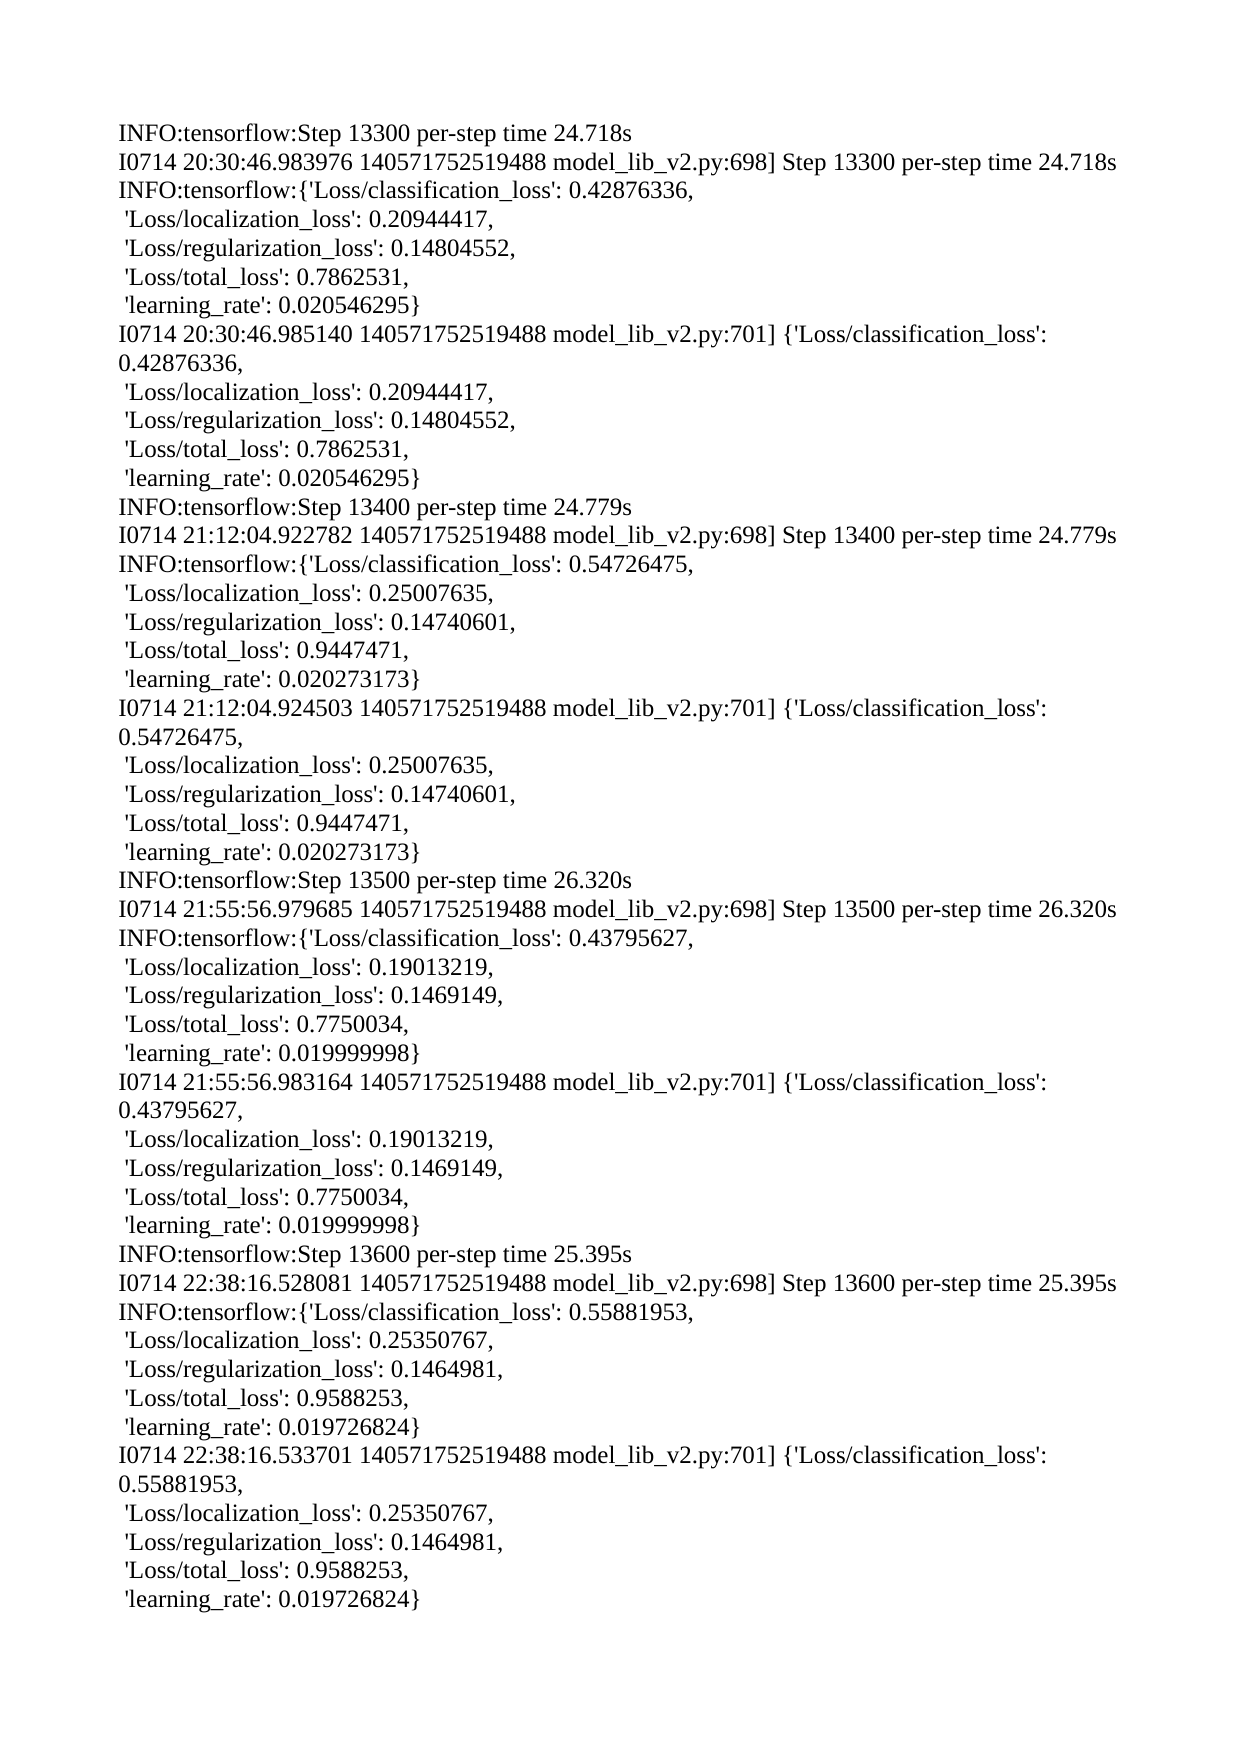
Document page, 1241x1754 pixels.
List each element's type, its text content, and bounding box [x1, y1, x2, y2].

text 'Loss/localization_loss': 0.20944417, [118, 377, 1122, 406]
text 'Loss/localization_loss': 0.19013219, [118, 1124, 1122, 1153]
text 'Loss/localization_loss': 0.20944417, [118, 204, 1122, 233]
text 'Loss/regularization_loss': 0.14804552, [118, 406, 1122, 434]
text INFO:tensorflow:Step 13600 per-step time 25.395s [118, 1239, 1122, 1268]
text 'Loss/regularization_loss': 0.14740601, [118, 779, 1122, 808]
text 'learning_rate': 0.020273173} [118, 837, 1122, 866]
text INFO:tensorflow:{'Loss/classification_loss': 0.54726475, [118, 549, 1122, 578]
text 'Loss/localization_loss': 0.19013219, [118, 952, 1122, 981]
text 'Loss/regularization_loss': 0.14740601, [118, 607, 1122, 636]
text 'Loss/regularization_loss': 0.1464981, [118, 1527, 1122, 1556]
text 'learning_rate': 0.019999998} [118, 1211, 1122, 1239]
text 'Loss/regularization_loss': 0.1469149, [118, 981, 1122, 1009]
text I0714 20:30:46.983976 140571752519488 model_lib_v2.py:698] Step 13300 per-step time 24.718s [118, 147, 1122, 176]
text INFO:tensorflow:Step 13500 per-step time 26.320s [118, 866, 1122, 894]
text I0714 21:55:56.983164 140571752519488 model_lib_v2.py:701] {'Loss/classification_loss': 0.43795627, [118, 1067, 1122, 1124]
text I0714 20:30:46.985140 140571752519488 model_lib_v2.py:701] {'Loss/classification_loss': 0.42876336, [118, 319, 1122, 377]
text I0714 21:12:04.924503 140571752519488 model_lib_v2.py:701] {'Loss/classification_loss': 0.54726475, [118, 693, 1122, 751]
text 'Loss/total_loss': 0.7750034, [118, 1009, 1122, 1038]
text 'Loss/localization_loss': 0.25350767, [118, 1498, 1122, 1527]
text 'Loss/regularization_loss': 0.14804552, [118, 233, 1122, 262]
text 'learning_rate': 0.020546295} [118, 291, 1122, 319]
text INFO:tensorflow:{'Loss/classification_loss': 0.55881953, [118, 1297, 1122, 1326]
text 'Loss/total_loss': 0.9447471, [118, 808, 1122, 837]
text 'learning_rate': 0.020273173} [118, 664, 1122, 693]
text 'Loss/localization_loss': 0.25007635, [118, 578, 1122, 607]
text I0714 22:38:16.528081 140571752519488 model_lib_v2.py:698] Step 13600 per-step time 25.395s [118, 1268, 1122, 1297]
text 'Loss/total_loss': 0.7750034, [118, 1182, 1122, 1211]
text I0714 22:38:16.533701 140571752519488 model_lib_v2.py:701] {'Loss/classification_loss': 0.55881953, [118, 1441, 1122, 1498]
text 'Loss/total_loss': 0.9588253, [118, 1556, 1122, 1584]
text 'learning_rate': 0.020546295} [118, 463, 1122, 492]
text INFO:tensorflow:Step 13400 per-step time 24.779s [118, 492, 1122, 521]
text I0714 21:12:04.922782 140571752519488 model_lib_v2.py:698] Step 13400 per-step time 24.779s [118, 521, 1122, 549]
text 'Loss/total_loss': 0.9588253, [118, 1383, 1122, 1412]
text 'learning_rate': 0.019999998} [118, 1038, 1122, 1067]
text 'Loss/total_loss': 0.9447471, [118, 636, 1122, 664]
text 'Loss/localization_loss': 0.25350767, [118, 1326, 1122, 1354]
text INFO:tensorflow:Step 13300 per-step time 24.718s [118, 118, 1122, 147]
text 'learning_rate': 0.019726824} [118, 1584, 1122, 1613]
text 'Loss/regularization_loss': 0.1469149, [118, 1153, 1122, 1182]
text INFO:tensorflow:{'Loss/classification_loss': 0.42876336, [118, 176, 1122, 204]
text 'Loss/total_loss': 0.7862531, [118, 434, 1122, 463]
text 'Loss/regularization_loss': 0.1464981, [118, 1354, 1122, 1383]
text 'Loss/total_loss': 0.7862531, [118, 262, 1122, 291]
text 'Loss/localization_loss': 0.25007635, [118, 751, 1122, 779]
text 'learning_rate': 0.019726824} [118, 1412, 1122, 1441]
text I0714 21:55:56.979685 140571752519488 model_lib_v2.py:698] Step 13500 per-step time 26.320s [118, 894, 1122, 923]
text INFO:tensorflow:{'Loss/classification_loss': 0.43795627, [118, 923, 1122, 952]
